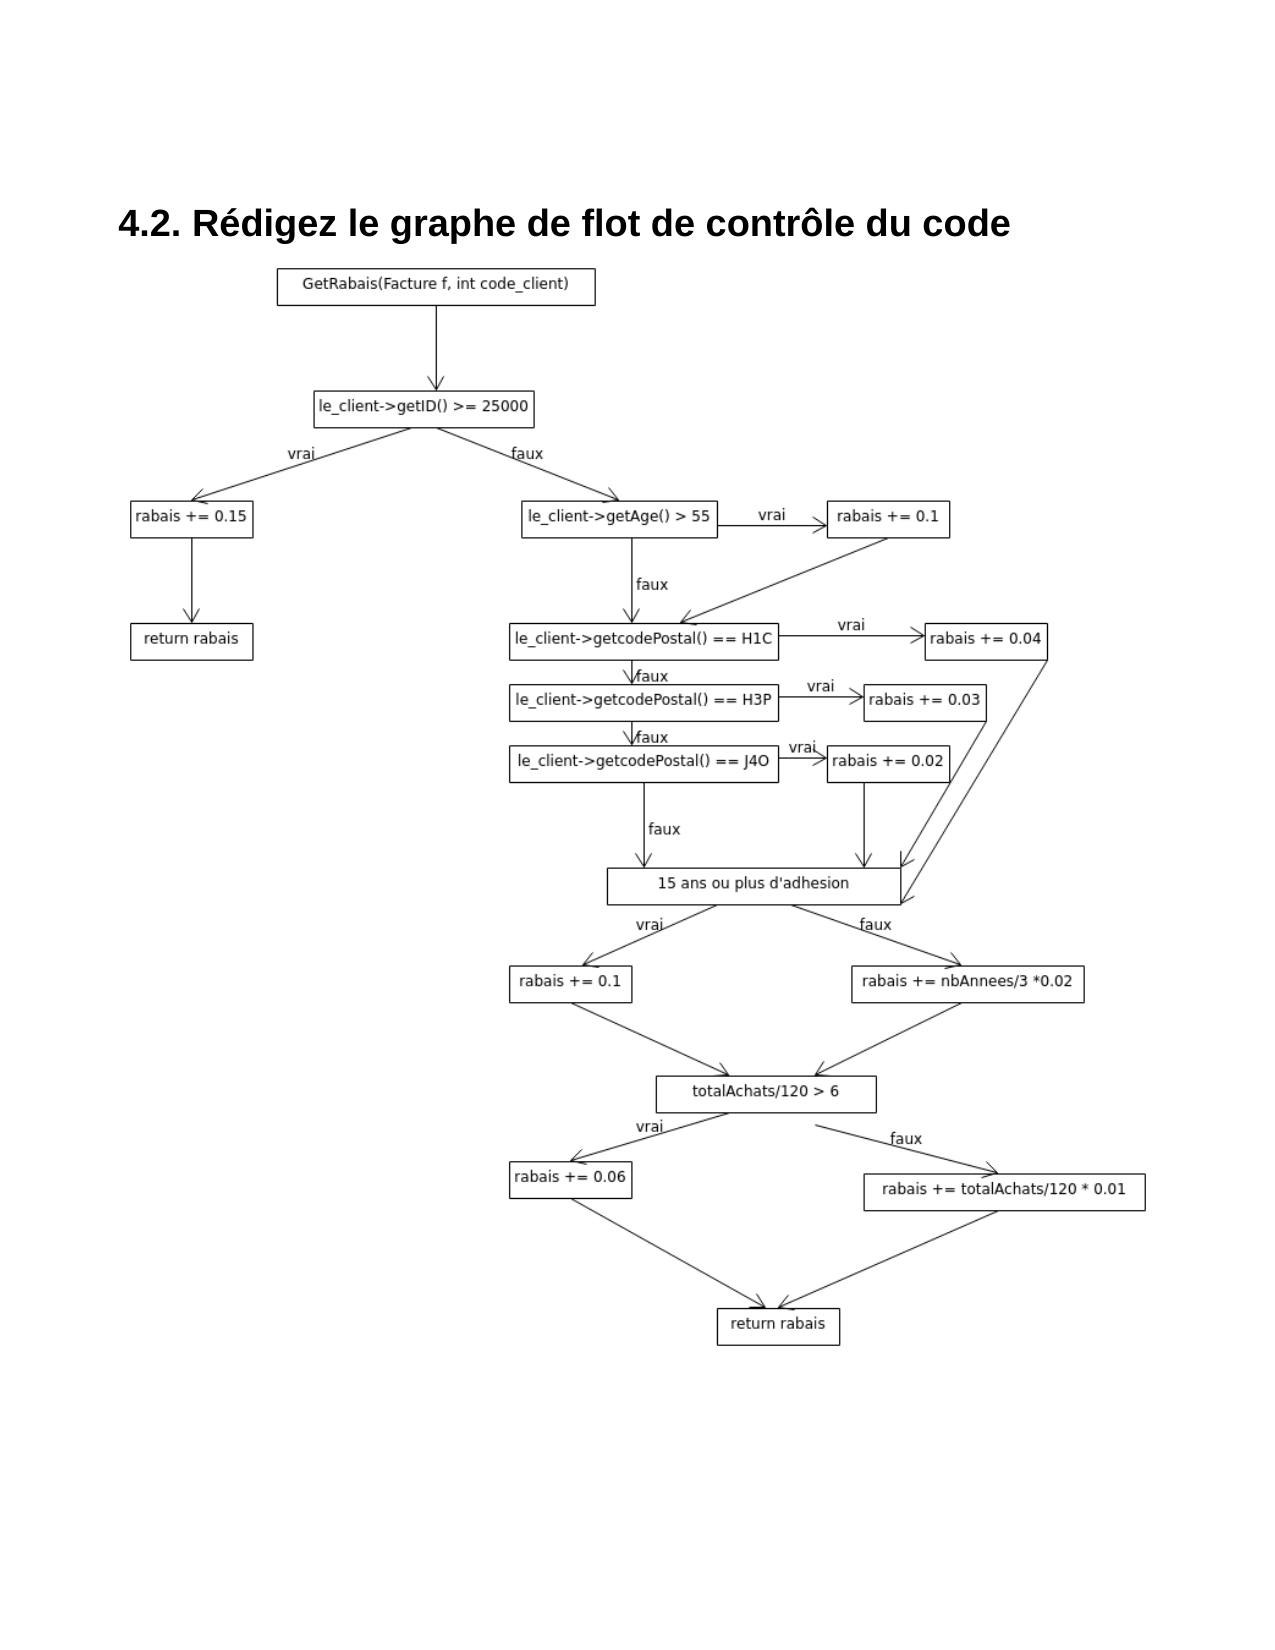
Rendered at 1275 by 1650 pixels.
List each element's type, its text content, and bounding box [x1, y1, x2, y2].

picture [118, 256, 1157, 1357]
subtitle 4.2. Rédigez le graphe de flot de contrôle du code [118, 201, 1157, 244]
